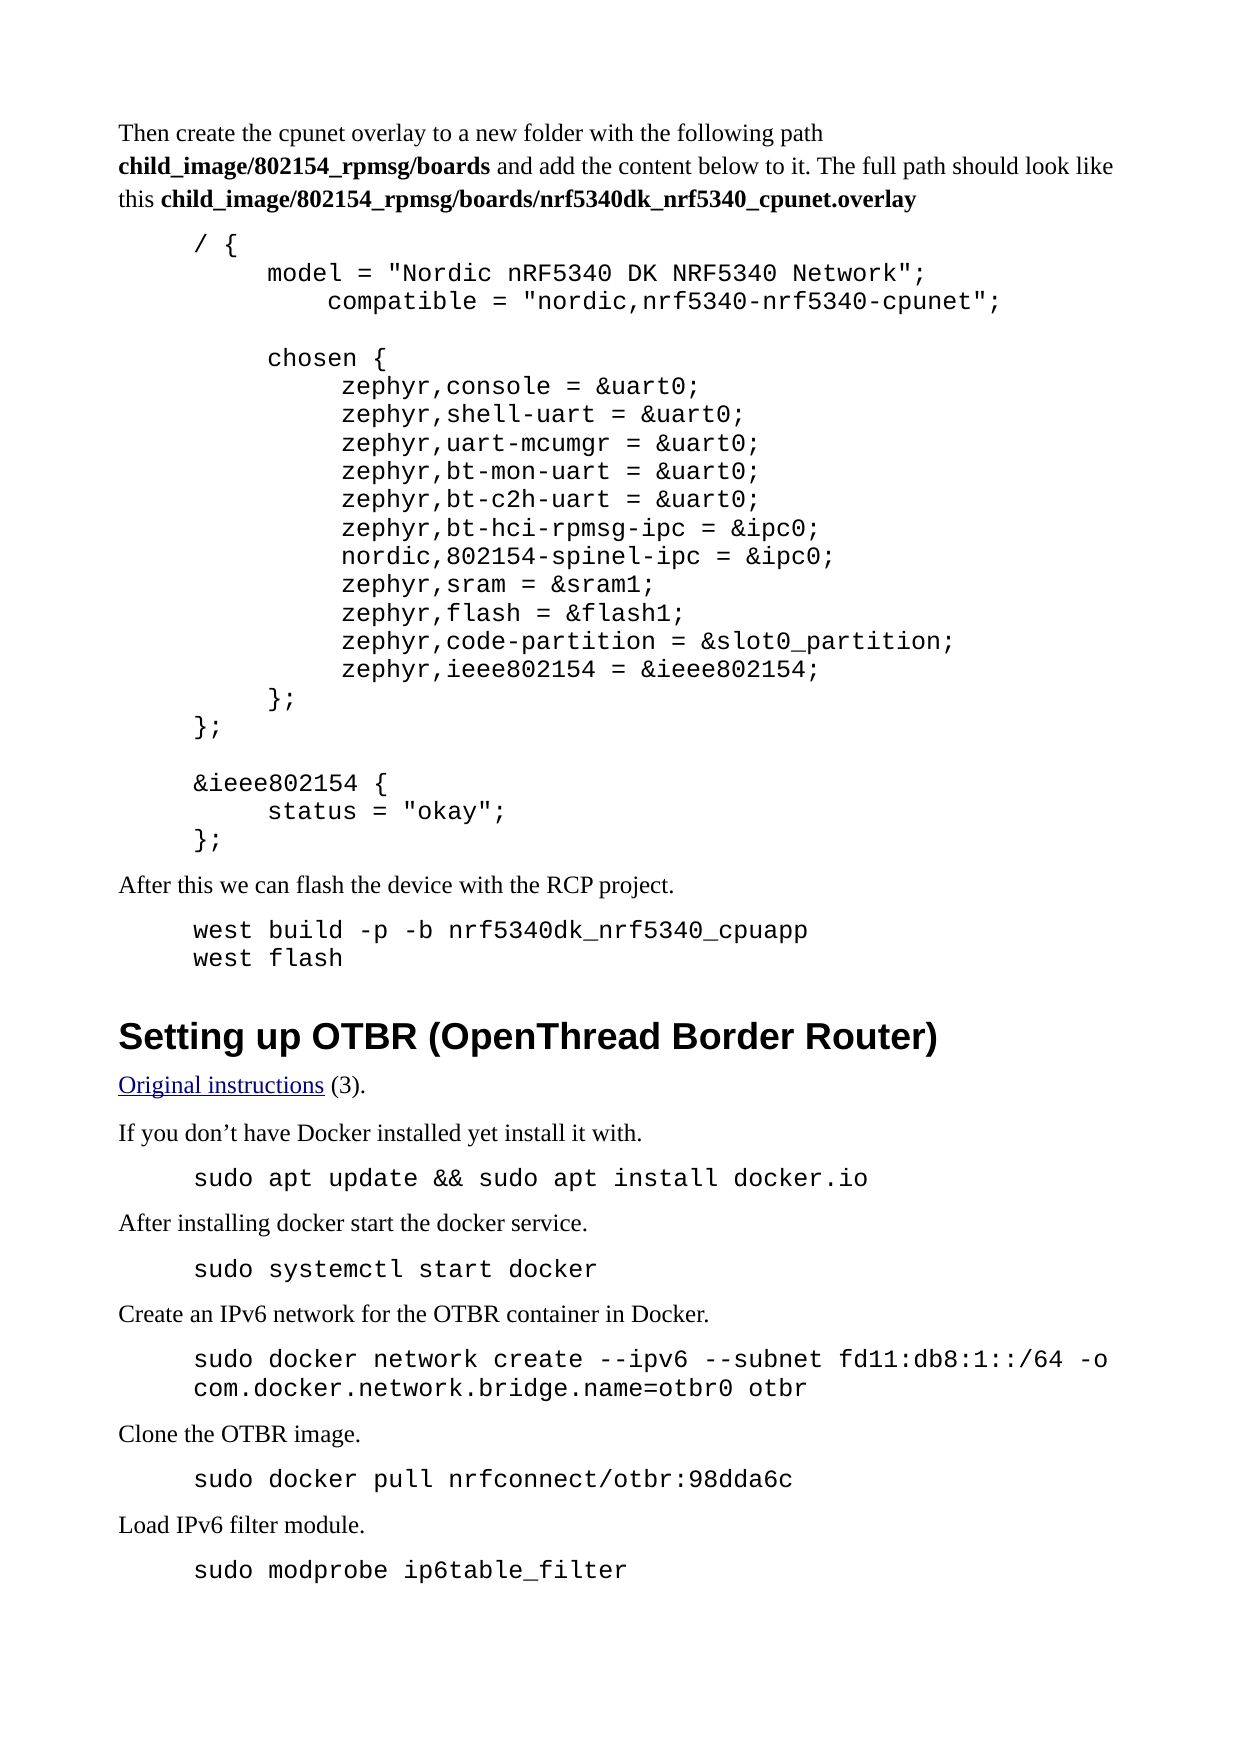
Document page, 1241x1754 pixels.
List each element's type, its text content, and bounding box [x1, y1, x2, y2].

text }; [193, 827, 1122, 855]
text status = "okay"; [193, 798, 1122, 827]
text After installing docker start the docker service. [118, 1208, 1122, 1237]
text sudo modprobe ip6table_filter [193, 1557, 1122, 1586]
text model = "Nordic nRF5340 DK NRF5340 Network"; [193, 260, 1122, 288]
text compatible = "nordic,nrf5340-nrf5340-cpunet"; [193, 288, 1122, 317]
text zephyr,ieee802154 = &ieee802154; [193, 657, 1122, 685]
text zephyr,bt-mon-uart = &uart0; [193, 458, 1122, 487]
text west flash [193, 946, 1122, 974]
text sudo docker pull nrfconnect/otbr:98dda6c [193, 1466, 1122, 1495]
text sudo systemctl start docker [193, 1256, 1122, 1284]
text Create an IPv6 network for the OTBR container in Docker. [118, 1299, 1122, 1328]
text sudo apt update && sudo apt install docker.io [193, 1165, 1122, 1193]
text sudo docker network create --ipv6 --subnet fd11:db8:1::/64 -o com.docker.network.bridge.name=otbr0 otbr [193, 1347, 1122, 1404]
text / { [193, 232, 1122, 260]
text Load IPv6 filter module. [118, 1510, 1122, 1538]
text Original instructions (3). [118, 1070, 1122, 1099]
text zephyr,console = &uart0; [193, 373, 1122, 402]
text chosen { [193, 345, 1122, 373]
text }; [193, 685, 1122, 713]
text Clone the OTBR image. [118, 1419, 1122, 1447]
text zephyr,bt-hci-rpmsg-ipc = &ipc0; [193, 515, 1122, 543]
text zephyr,bt-c2h-uart = &uart0; [193, 487, 1122, 515]
text west build -p -b nrf5340dk_nrf5340_cpuapp [193, 918, 1122, 946]
text zephyr,shell-uart = &uart0; [193, 402, 1122, 430]
text If you don’t have Docker installed yet install it with. [118, 1118, 1122, 1146]
text zephyr,code-partition = &slot0_partition; [193, 628, 1122, 657]
text &ieee802154 { [193, 770, 1122, 798]
text zephyr,sram = &sram1; [193, 572, 1122, 600]
text nordic,802154-spinel-ipc = &ipc0; [193, 543, 1122, 572]
text zephyr,flash = &flash1; [193, 600, 1122, 628]
subtitle Setting up OTBR (OpenThread Border Router) [118, 1014, 1122, 1057]
text After this we can flash the device with the RCP project. [118, 870, 1122, 899]
text Then create the cpunet overlay to a new folder with the following path child_image/802154_rpmsg/boards and add the content below to it. The full path should look like this child_image/802154_rpmsg/boards/nrf5340dk_nrf5340_cpunet.overlay [118, 118, 1122, 213]
text zephyr,uart-mcumgr = &uart0; [193, 430, 1122, 458]
text }; [193, 713, 1122, 742]
